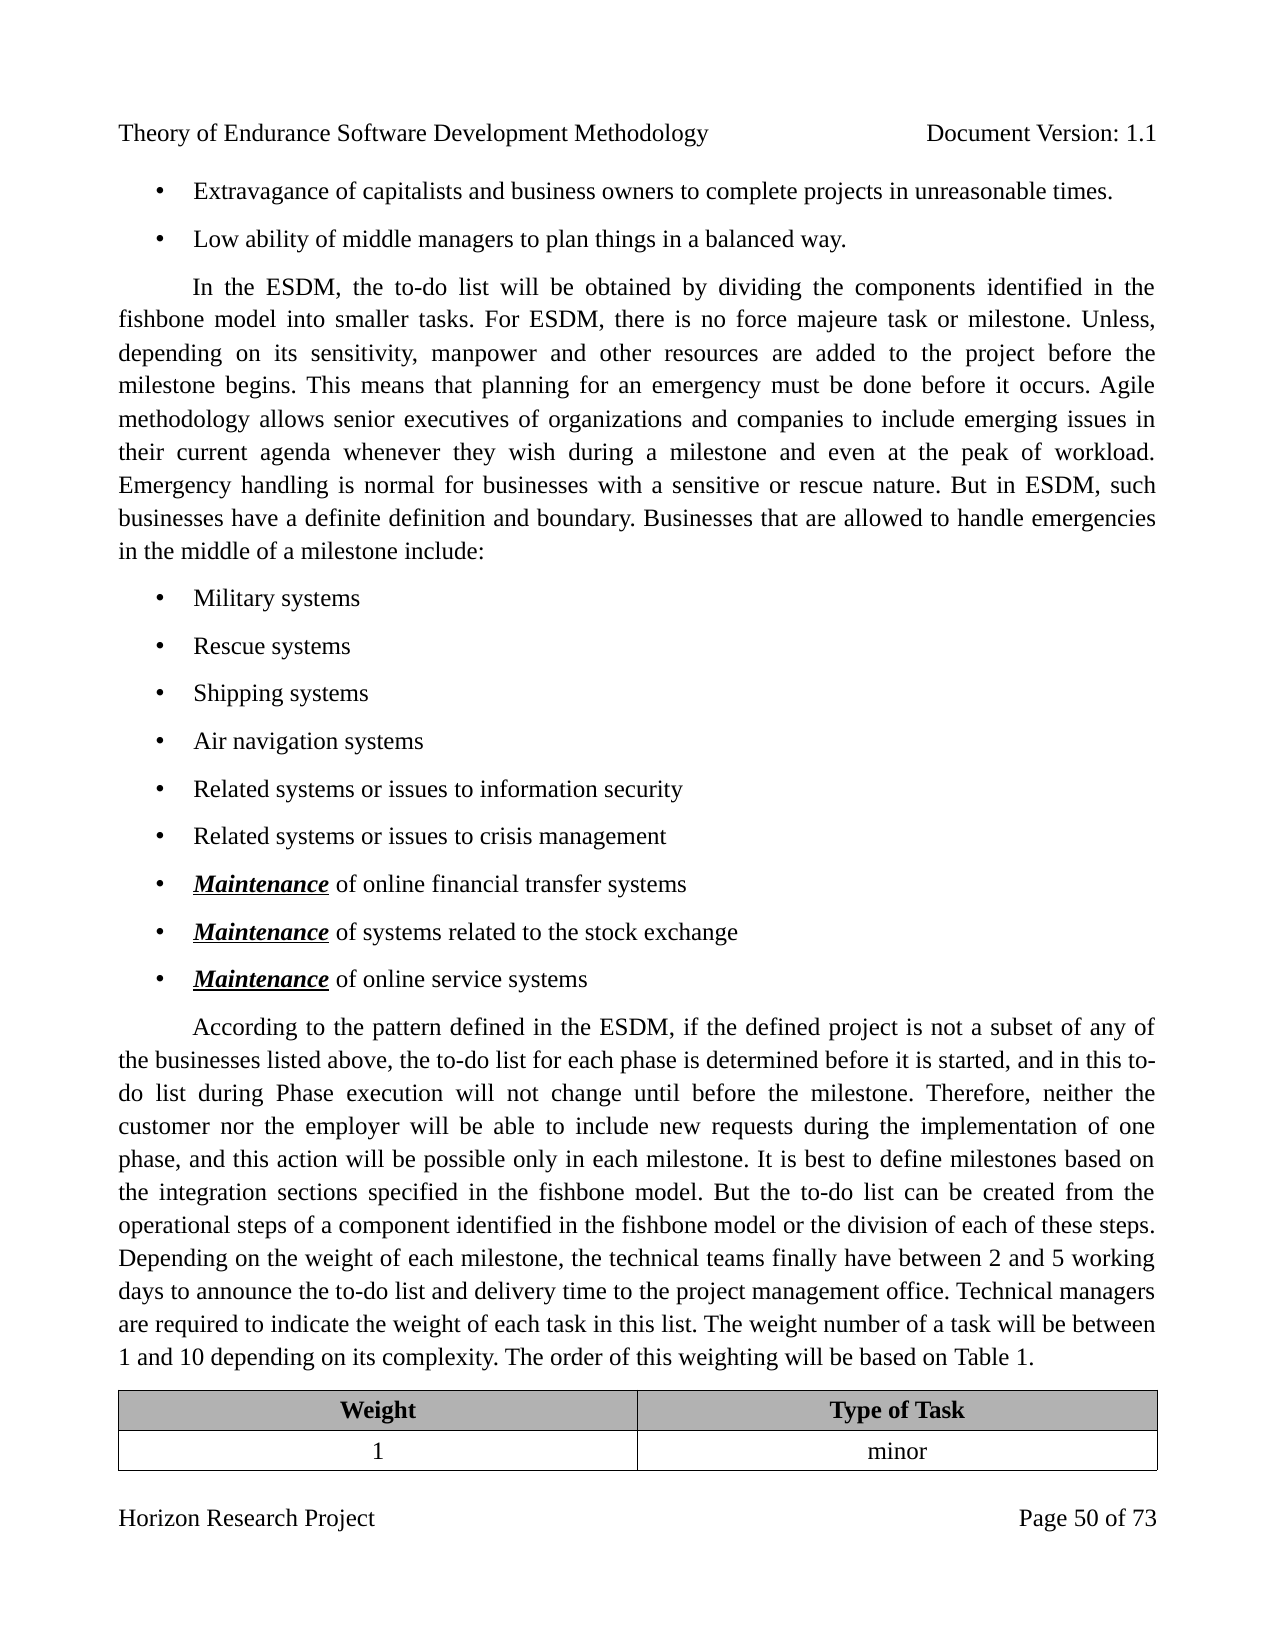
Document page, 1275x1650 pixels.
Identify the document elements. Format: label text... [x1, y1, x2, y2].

text According to the pattern defined in the ESDM, if the defined project is not a subset of any of the businesses listed above, the to-do list for each phase is determined before it is started, and in this to-do list during Phase execution will not change until before the milestone. Therefore, neither the customer nor the employer will be able to include new requests during the implementation of one phase, and this action will be possible only in each milestone. It is best to define milestones based on the integration sections specified in the fishbone model. But the to-do list can be created from the operational steps of a component identified in the fishbone model or the division of each of these steps. Depending on the weight of each milestone, the technical teams finally have between 2 and 5 working days to announce the to-do list and delivery time to the project management office. Technical managers are required to indicate the weight of each task in this list. The weight number of a task will be between 1 and 10 depending on its complexity. The order of this weighting will be based on Table 1. [118, 1012, 1157, 1371]
list Related systems or issues to information security [156, 774, 1157, 802]
list Maintenance of online financial transfer systems [156, 869, 1157, 898]
text In the ESDM, the to-do list will be obtained by dividing the components identified in the fishbone model into smaller tasks. For ESDM, there is no force majeure task or milestone. Unless, depending on its sensitivity, manpower and other resources are added to the project before the milestone begins. This means that planning for an emergency must be done before it occurs. Agile methodology allows senior executives of organizations and companies to include emerging issues in their current agenda whenever they wish during a milestone and even at the peak of workload. Emergency handling is normal for businesses with a sensitive or rescue nature. But in ESDM, such businesses have a definite definition and boundary. Businesses that are allowed to handle emergencies in the middle of a milestone include: [118, 272, 1157, 564]
list Maintenance of online service systems [156, 964, 1157, 993]
list Shipping systems [156, 678, 1157, 707]
list Maintenance of systems related to the stock exchange [156, 917, 1157, 945]
list Low ability of middle managers to plan things in a balanced way. [156, 224, 1157, 253]
list Air navigation systems [156, 726, 1157, 755]
list Rescue systems [156, 631, 1157, 660]
list Related systems or issues to crisis management [156, 821, 1157, 850]
table_header Weight [119, 1391, 637, 1430]
list Extravagance of capitalists and business owners to complete projects in unreasonable times. [156, 176, 1157, 205]
list Military systems [156, 583, 1157, 612]
table_cell minor [638, 1431, 1157, 1470]
table_cell 1 [119, 1431, 637, 1470]
table_header Type of Task [638, 1391, 1157, 1430]
